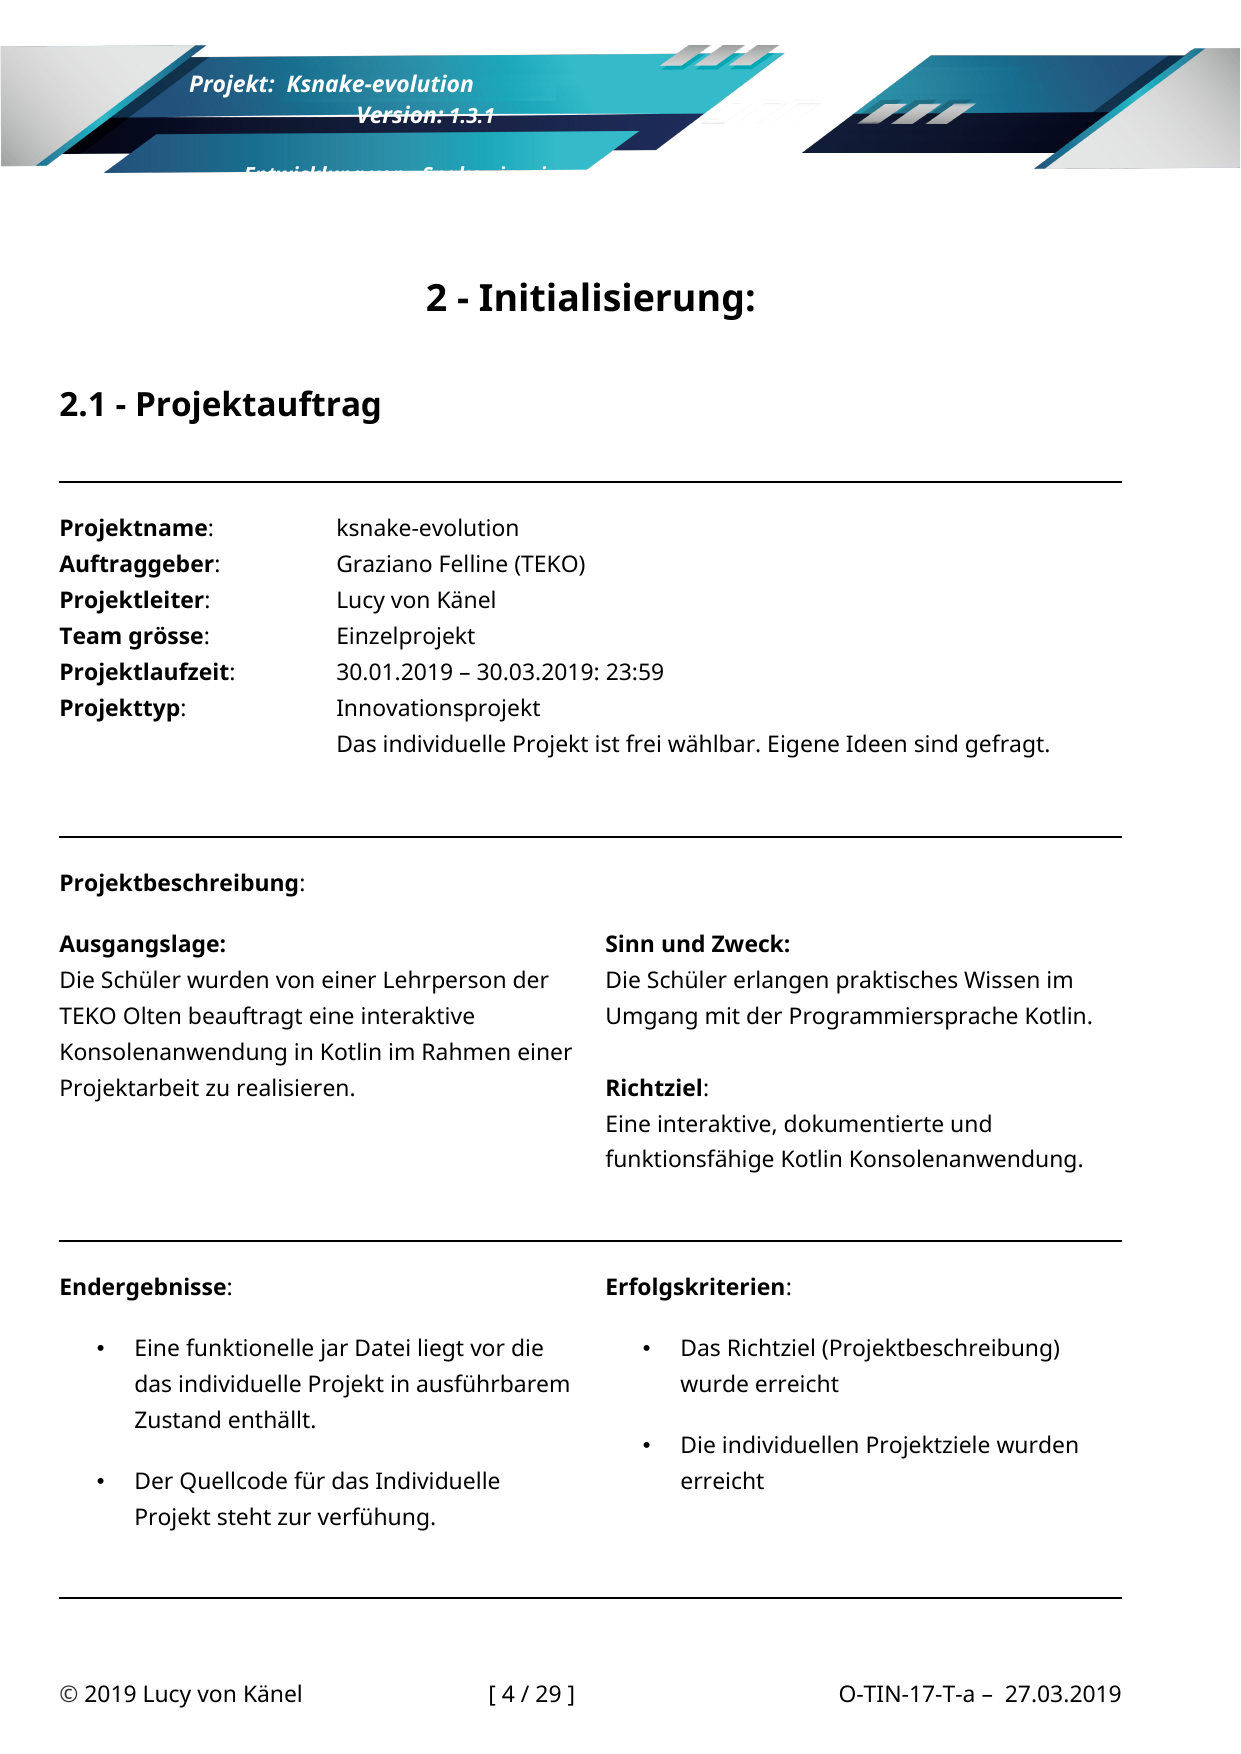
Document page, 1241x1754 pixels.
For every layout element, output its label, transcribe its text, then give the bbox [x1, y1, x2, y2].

list Das Richtziel (Projektbeschreibung) wurde erreicht [643, 1332, 1122, 1399]
subtitle Initialisierung: [59, 272, 1122, 323]
text Projektbeschreibung: [59, 867, 1122, 898]
text Projektname: ksnake-evolution Auftraggeber: Graziano Felline (TEKO) Projektleiter: Lucy von Känel Team grösse: Einzelprojekt Projektlaufzeit: 30.01.2019 – 30.03.2019: 23:59 Projekttyp: Innovationsprojekt Das individuelle Projekt ist frei wählbar. Eigene Ideen sind gefragt. [59, 512, 1122, 836]
list Der Quellcode für das Individuelle Projekt steht zur verfühung. [97, 1465, 576, 1532]
text Erfolgskriterien: [605, 1271, 1122, 1303]
picture [0, 38, 1241, 176]
text Sinn und Zweck: Die Schüler erlangen praktisches Wissen im Umgang mit der Programmiersprache Kotlin. Richtziel: Eine interaktive, dokumentierte und funktionsfähige Kotlin Konsolenanwendung. [605, 928, 1122, 1175]
text Endergebnisse: [59, 1271, 576, 1303]
text Ausgangslage: Die Schüler wurden von einer Lehrperson der TEKO Olten beauftragt eine interaktive Konsolenanwendung in Kotlin im Rahmen einer Projektarbeit zu realisieren. [59, 928, 576, 1103]
list Die individuellen Projektziele wurden erreicht [643, 1429, 1122, 1496]
list Eine funktionelle jar Datei liegt vor die das individuelle Projekt in ausführbarem Zustand enthällt. [97, 1332, 576, 1435]
subtitle Projektauftrag [59, 381, 1122, 426]
